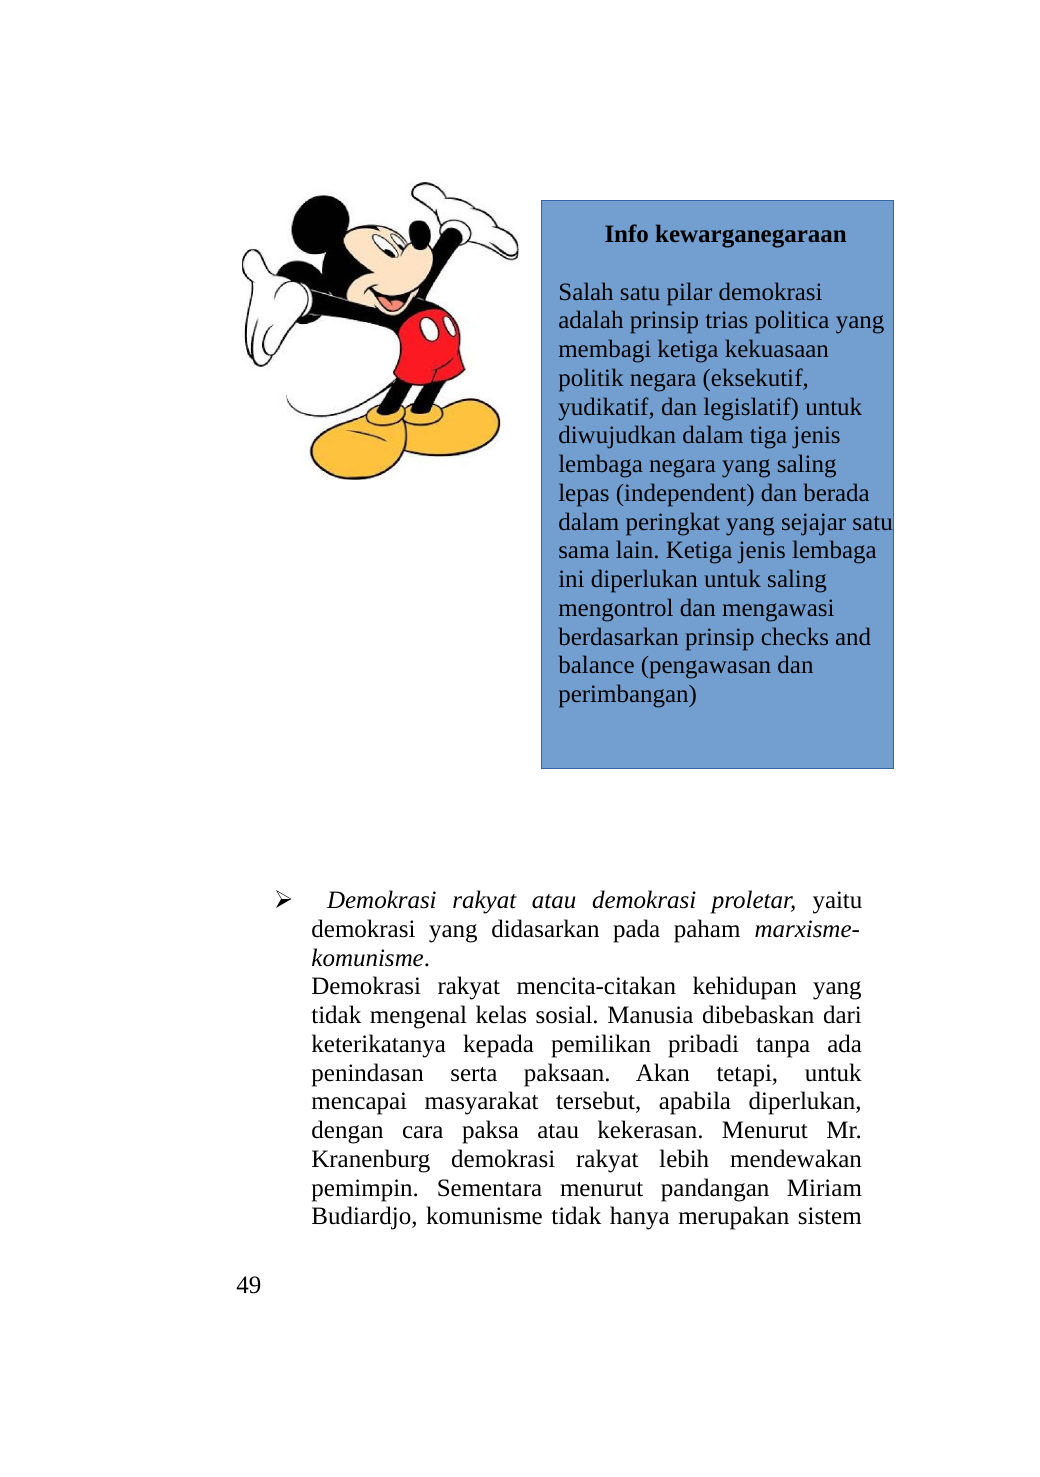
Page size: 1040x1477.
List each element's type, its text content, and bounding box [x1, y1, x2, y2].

picture [242, 182, 519, 480]
list Demokrasi rakyat atau demokrasi proletar, yaitu demokrasi yang didasarkan pada paham marxisme-komunisme. [274, 885, 862, 971]
table_header [236, 177, 526, 798]
table_header [526, 177, 904, 798]
list Demokrasi rakyat mencita-citakan kehidupan yang tidak mengenal kelas sosial. Manusia dibebaskan dari keterikatanya kepada pemilikan pribadi tanpa ada penindasan serta paksaan. Akan tetapi, untuk mencapai masyarakat tersebut, apabila diperlukan, dengan cara paksa atau kekerasan. Menurut Mr. Kranenburg demokrasi rakyat lebih mendewakan pemimpin. Sementara menurut pandangan Miriam Budiardjo, komunisme tidak hanya merupakan sistem [274, 971, 862, 1230]
